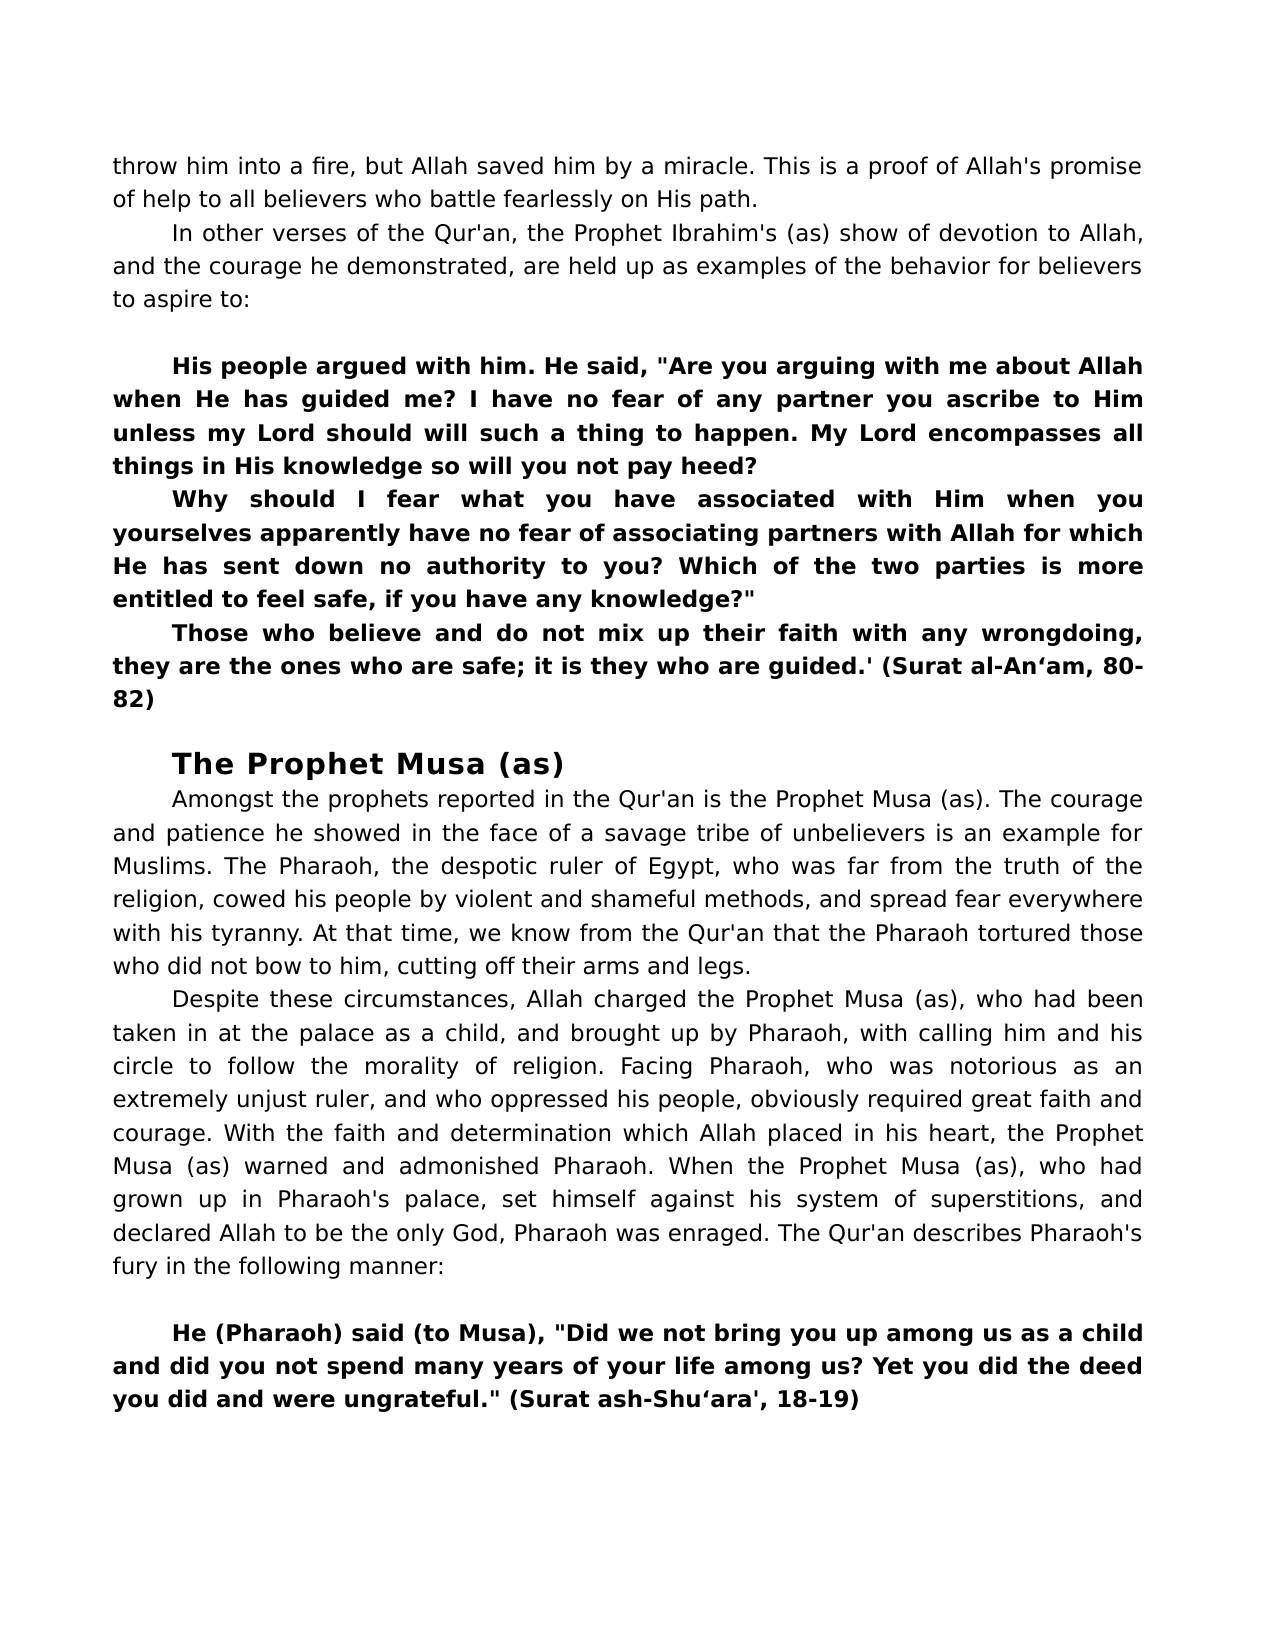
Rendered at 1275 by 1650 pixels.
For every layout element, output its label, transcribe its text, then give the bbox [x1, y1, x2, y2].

text His people argued with him. He said, "Are you arguing with me about Allah when He has guided me? I have no fear of any partner you ascribe to Him unless my Lord should will such a thing to happen. My Lord encompasses all things in His knowledge so will you not pay heed? [112, 348, 1145, 481]
text The Prophet Musa (as) [112, 748, 1145, 781]
text throw him into a fire, but Allah saved him by a miracle. This is a proof of Allah's promise of help to all believers who battle fearlessly on His path. [112, 148, 1145, 214]
text Despite these circumstances, Allah charged the Prophet Musa (as), who had been taken in at the palace as a child, and brought up by Pharaoh, with calling him and his circle to follow the morality of religion. Facing Pharaoh, who was notorious as an extremely unjust ruler, and who oppressed his people, obviously required great faith and courage. With the faith and determination which Allah placed in his heart, the Prophet Musa (as) warned and admonished Pharaoh. When the Prophet Musa (as), who had grown up in Pharaoh's palace, set himself against his system of superstitions, and declared Allah to be the only God, Pharaoh was enraged. The Qur'an describes Pharaoh's fury in the following manner: [112, 981, 1145, 1281]
text Why should I fear what you have associated with Him when you yourselves apparently have no fear of associating partners with Allah for which He has sent down no authority to you? Which of the two parties is more entitled to feel safe, if you have any knowledge?" [112, 481, 1145, 614]
text In other verses of the Qur'an, the Prophet Ibrahim's (as) show of devotion to Allah, and the courage he demonstrated, are held up as examples of the behavior for believers to aspire to: [112, 214, 1145, 314]
text Those who believe and do not mix up their faith with any wrongdoing, they are the ones who are safe; it is they who are guided.' (Surat al-An‘am, 80-82) [112, 614, 1145, 714]
text Amongst the prophets reported in the Qur'an is the Prophet Musa (as). The courage and patience he showed in the face of a savage tribe of unbelievers is an example for Muslims. The Pharaoh, the despotic ruler of Egypt, who was far from the truth of the religion, cowed his people by violent and shameful methods, and spread fear everywhere with his tyranny. At that time, we know from the Qur'an that the Pharaoh tortured those who did not bow to him, cutting off their arms and legs. [112, 781, 1145, 981]
text He (Pharaoh) said (to Musa), "Did we not bring you up among us as a child and did you not spend many years of your life among us? Yet you did the deed you did and were ungrateful." (Surat ash-Shu‘ara', 18-19) [112, 1314, 1145, 1414]
